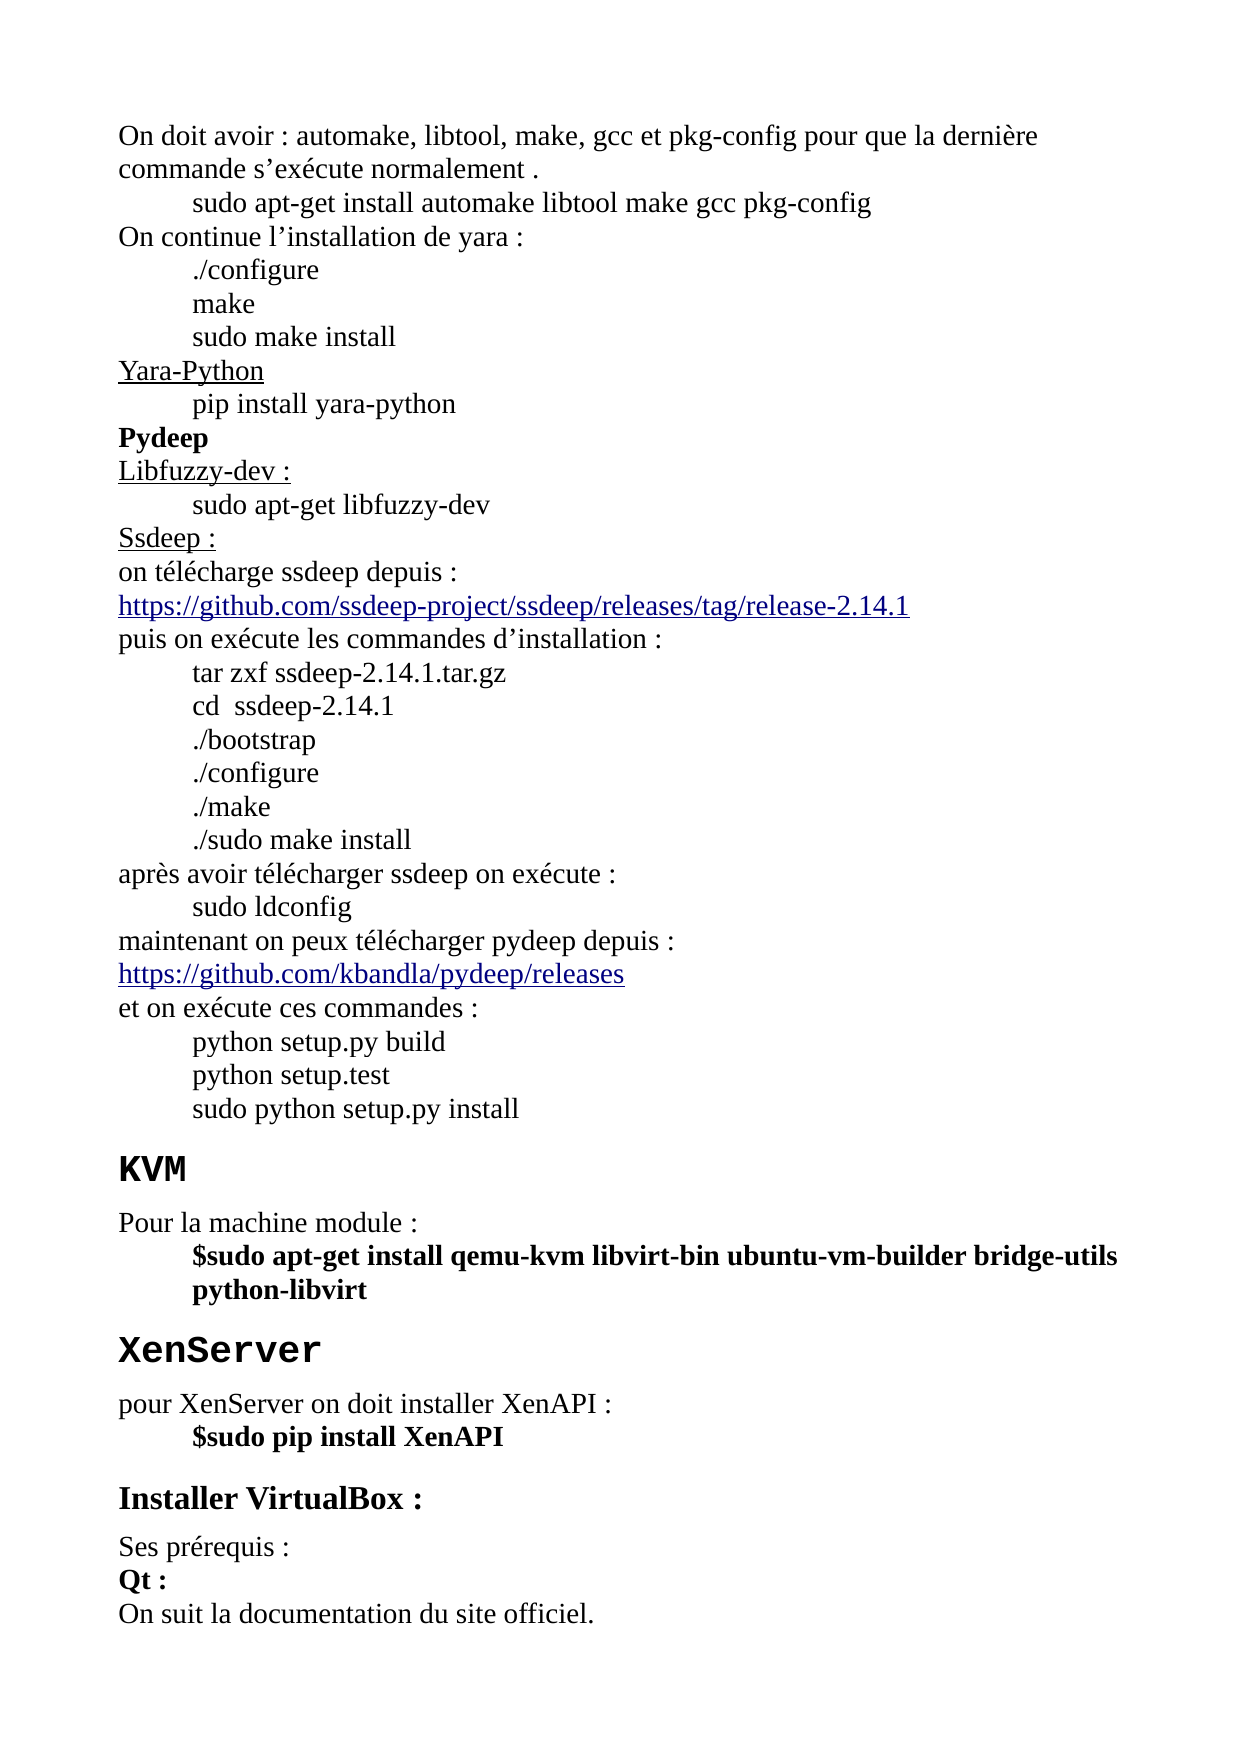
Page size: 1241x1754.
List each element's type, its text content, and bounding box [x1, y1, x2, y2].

text ./bootstrap [118, 722, 1122, 755]
text Ssdeep : [118, 521, 1122, 554]
text sudo apt-get libfuzzy-dev [118, 487, 1122, 521]
text maintenant on peux télécharger pydeep depuis : https://github.com/kbandla/pydeep/releases [118, 923, 1122, 990]
text ./configure [118, 252, 1122, 286]
text python setup.py build [118, 1024, 1122, 1057]
text On continue l’installation de yara : [118, 219, 1122, 252]
text ./make [118, 789, 1122, 822]
text ./configure [118, 755, 1122, 789]
text $sudo pip install XenAPI [118, 1419, 1122, 1453]
text Ses prérequis : [118, 1529, 1122, 1562]
text On suit la documentation du site officiel. [118, 1596, 1122, 1629]
subtitle Installer VirtualBox : [118, 1478, 1122, 1516]
text python setup.test [118, 1057, 1122, 1091]
text Qt : [118, 1562, 1122, 1596]
text pour XenServer on doit installer XenAPI : [118, 1386, 1122, 1419]
text tar zxf ssdeep-2.14.1.tar.gz [118, 655, 1122, 688]
text On doit avoir : automake, libtool, make, gcc et pkg-config pour que la dernière commande s’exécute normalement . [118, 118, 1122, 185]
text sudo python setup.py install [118, 1091, 1122, 1124]
text on télécharge ssdeep depuis : https://github.com/ssdeep-project/ssdeep/releases/tag/release-2.14.1 [118, 554, 1122, 621]
text et on exécute ces commandes : [118, 990, 1122, 1024]
text sudo ldconfig [118, 889, 1122, 923]
text $sudo apt-get install qemu-kvm libvirt-bin ubuntu-vm-builder bridge-utils python-libvirt [118, 1238, 1122, 1305]
text Pour la machine module : [118, 1205, 1122, 1238]
text Yara-Python [118, 353, 1122, 386]
text sudo make install [118, 319, 1122, 353]
subtitle XenServer [118, 1330, 1122, 1373]
text après avoir télécharger ssdeep on exécute : [118, 856, 1122, 889]
text pip install yara-python [118, 386, 1122, 420]
text ./sudo make install [118, 822, 1122, 856]
text Pydeep [118, 420, 1122, 453]
subtitle KVM [118, 1149, 1122, 1192]
text sudo apt-get install automake libtool make gcc pkg-config [118, 185, 1122, 219]
text puis on exécute les commandes d’installation : [118, 621, 1122, 655]
text Libfuzzy-dev : [118, 453, 1122, 487]
text make [118, 286, 1122, 319]
text cd ssdeep-2.14.1 [118, 688, 1122, 722]
